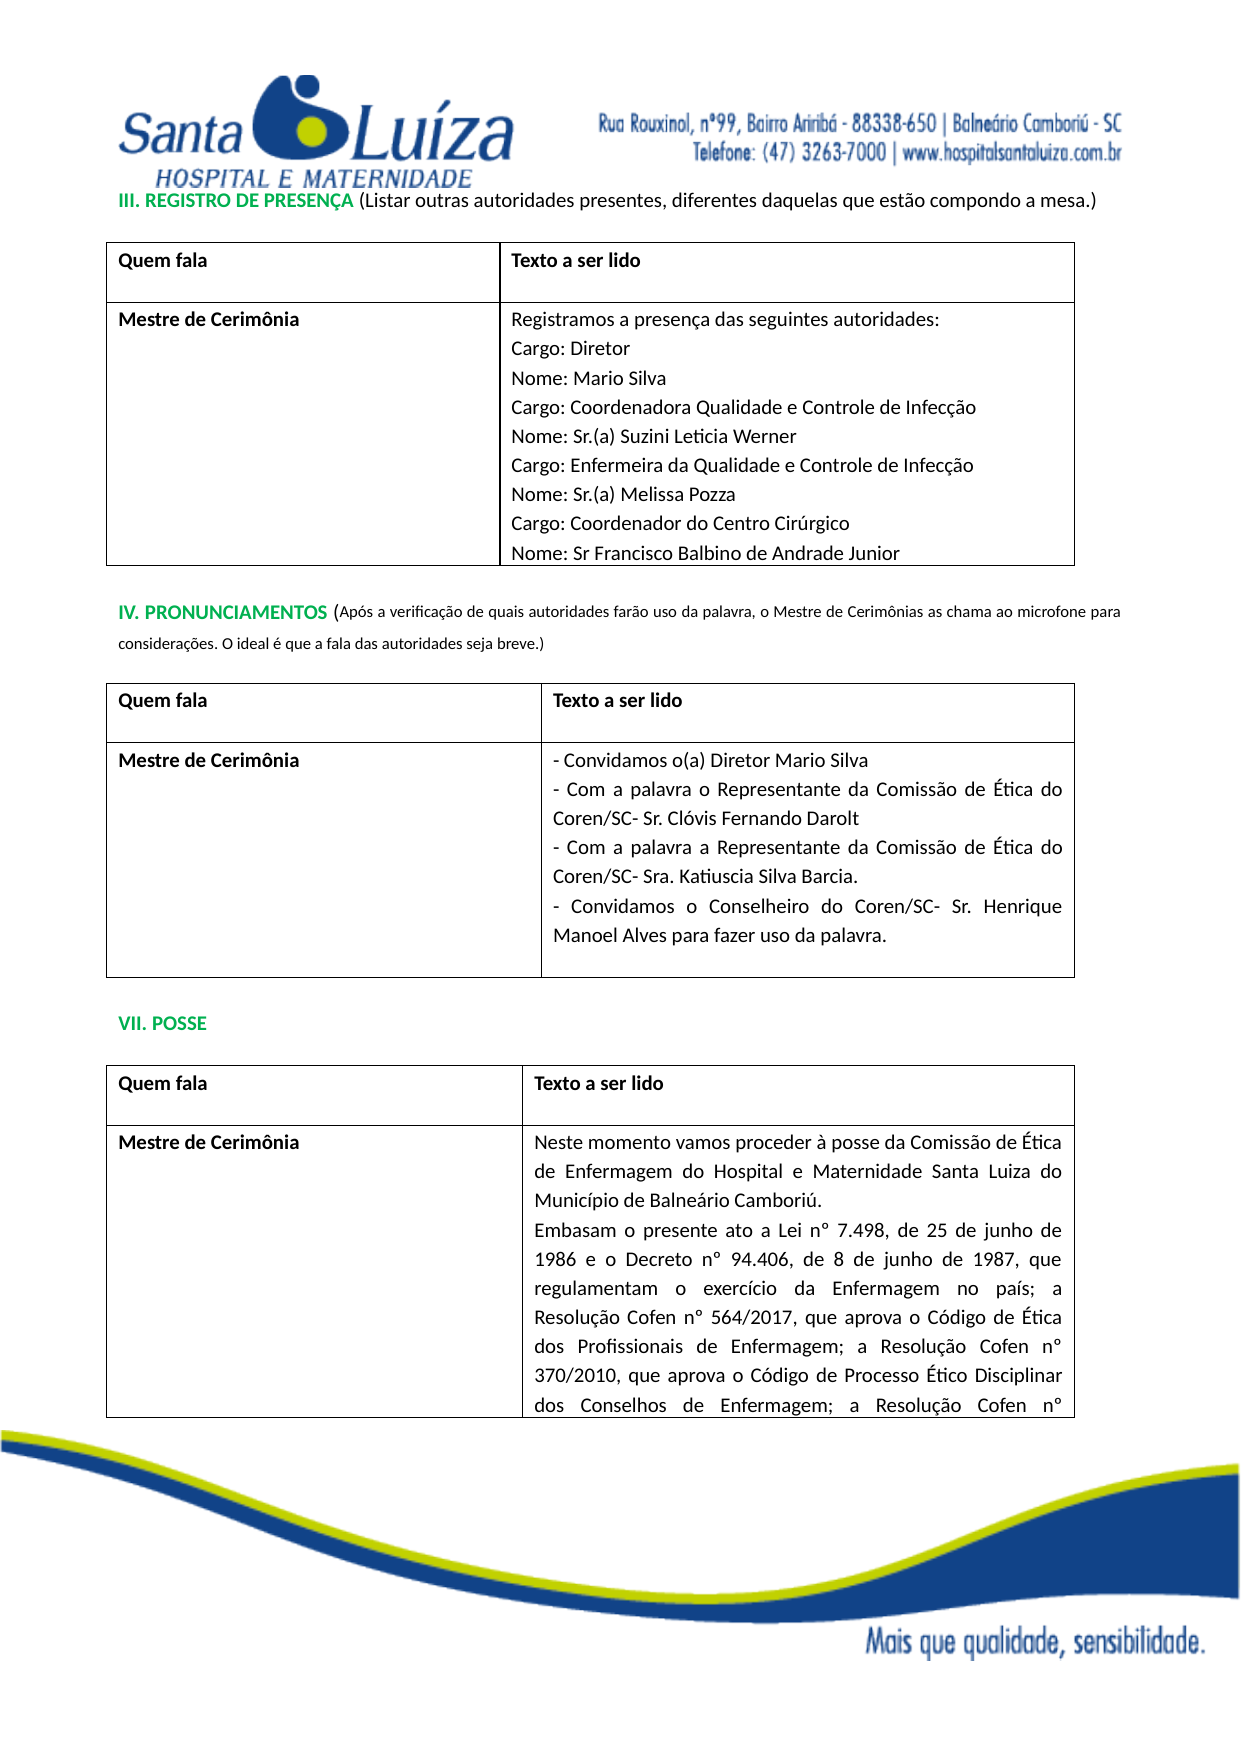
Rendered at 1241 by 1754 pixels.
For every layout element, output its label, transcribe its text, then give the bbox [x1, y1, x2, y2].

table_header Quem fala [107, 1066, 522, 1124]
text III. REGISTRO DE PRESENÇA (Listar outras autoridades presentes, diferentes daquelas que estão compondo a mesa.) [118, 188, 1122, 213]
table_cell Registramos a presença das seguintes autoridades: Cargo: Diretor Nome: Mario Silva Cargo: Coordenadora Qualidade e Controle de Infecção Nome: Sr.(a) Suzini Leticia Werner Cargo: Enfermeira da Qualidade e Controle de Infecção Nome: Sr.(a) Melissa Pozza Cargo: Coordenador do Centro Cirúrgico Nome: Sr Francisco Balbino de Andrade Junior [501, 303, 1074, 565]
text VII. POSSE [118, 1007, 1122, 1036]
table_header Texto a ser lido [542, 684, 1074, 742]
table_header Quem fala [107, 684, 541, 742]
table_header Texto a ser lido [501, 243, 1074, 302]
table_header Texto a ser lido [523, 1066, 1074, 1124]
text IV. PRONUNCIAMENTOS (Após a verificação de quais autoridades farão uso da palavra, o Mestre de Cerimônias as chama ao microfone para considerações. O ideal é que a fala das autoridades seja breve.) [118, 595, 1122, 654]
picture [0, 1430, 1241, 1661]
table_cell Neste momento vamos proceder à posse da Comissão de Ética de Enfermagem do Hospital e Maternidade Santa Luiza do Município de Balneário Camboriú. Embasam o presente ato a Lei nº 7.498, de 25 de junho de 1986 e o Decreto nº 94.406, de 8 de junho de 1987, que regulamentam o exercício da Enfermagem no país; a Resolução Cofen nº 564/2017, que aprova o Código de Ética dos Profissionais de Enfermagem; a Resolução Cofen nº 370/2010, que aprova o Código de Processo Ético Disciplinar dos Conselhos de Enfermagem; a Resolução Cofen nº [523, 1126, 1074, 1417]
picture [118, 75, 1123, 188]
table_header Quem fala [107, 243, 499, 302]
table_cell - Convidamos o(a) Diretor Mario Silva - Com a palavra o Representante da Comissão de Ética do Coren/SC- Sr. Clóvis Fernando Darolt - Com a palavra a Representante da Comissão de Ética do Coren/SC- Sra. Katiuscia Silva Barcia. - Convidamos o Conselheiro do Coren/SC- Sr. Henrique Manoel Alves para fazer uso da palavra. [542, 743, 1074, 977]
table_cell Mestre de Cerimônia [107, 743, 541, 977]
table_cell Mestre de Cerimônia [107, 1126, 522, 1417]
table_cell Mestre de Cerimônia [107, 303, 499, 565]
